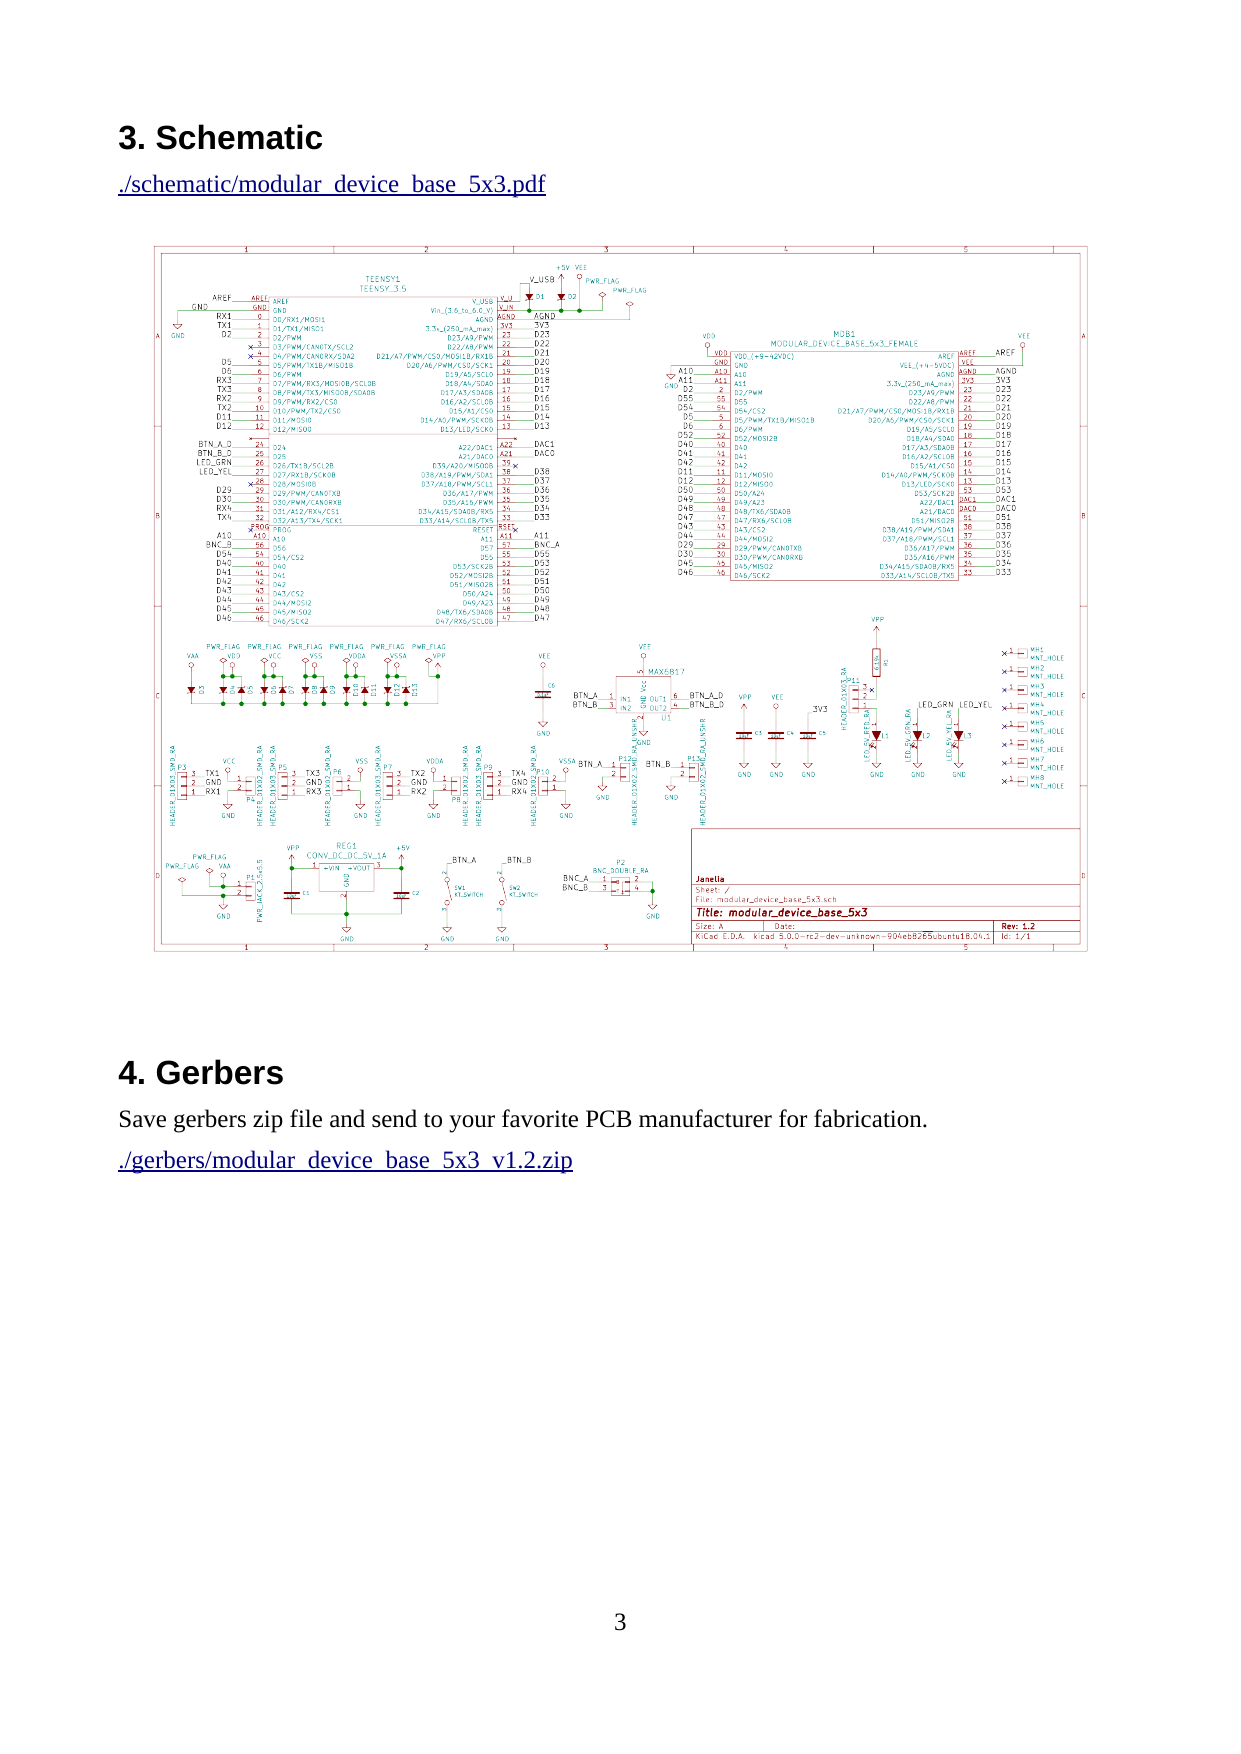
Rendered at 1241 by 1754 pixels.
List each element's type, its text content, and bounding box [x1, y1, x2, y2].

text Save gerbers zip file and send to your favorite PCB manufacturer for fabrication. [118, 1104, 1122, 1133]
text ./gerbers/modular_device_base_5x3_v1.2.zip [118, 1145, 1122, 1174]
text ./schematic/modular_device_base_5x3.pdf [118, 169, 1122, 198]
subtitle Gerbers [118, 1053, 1122, 1091]
subtitle Schematic [118, 118, 1122, 157]
